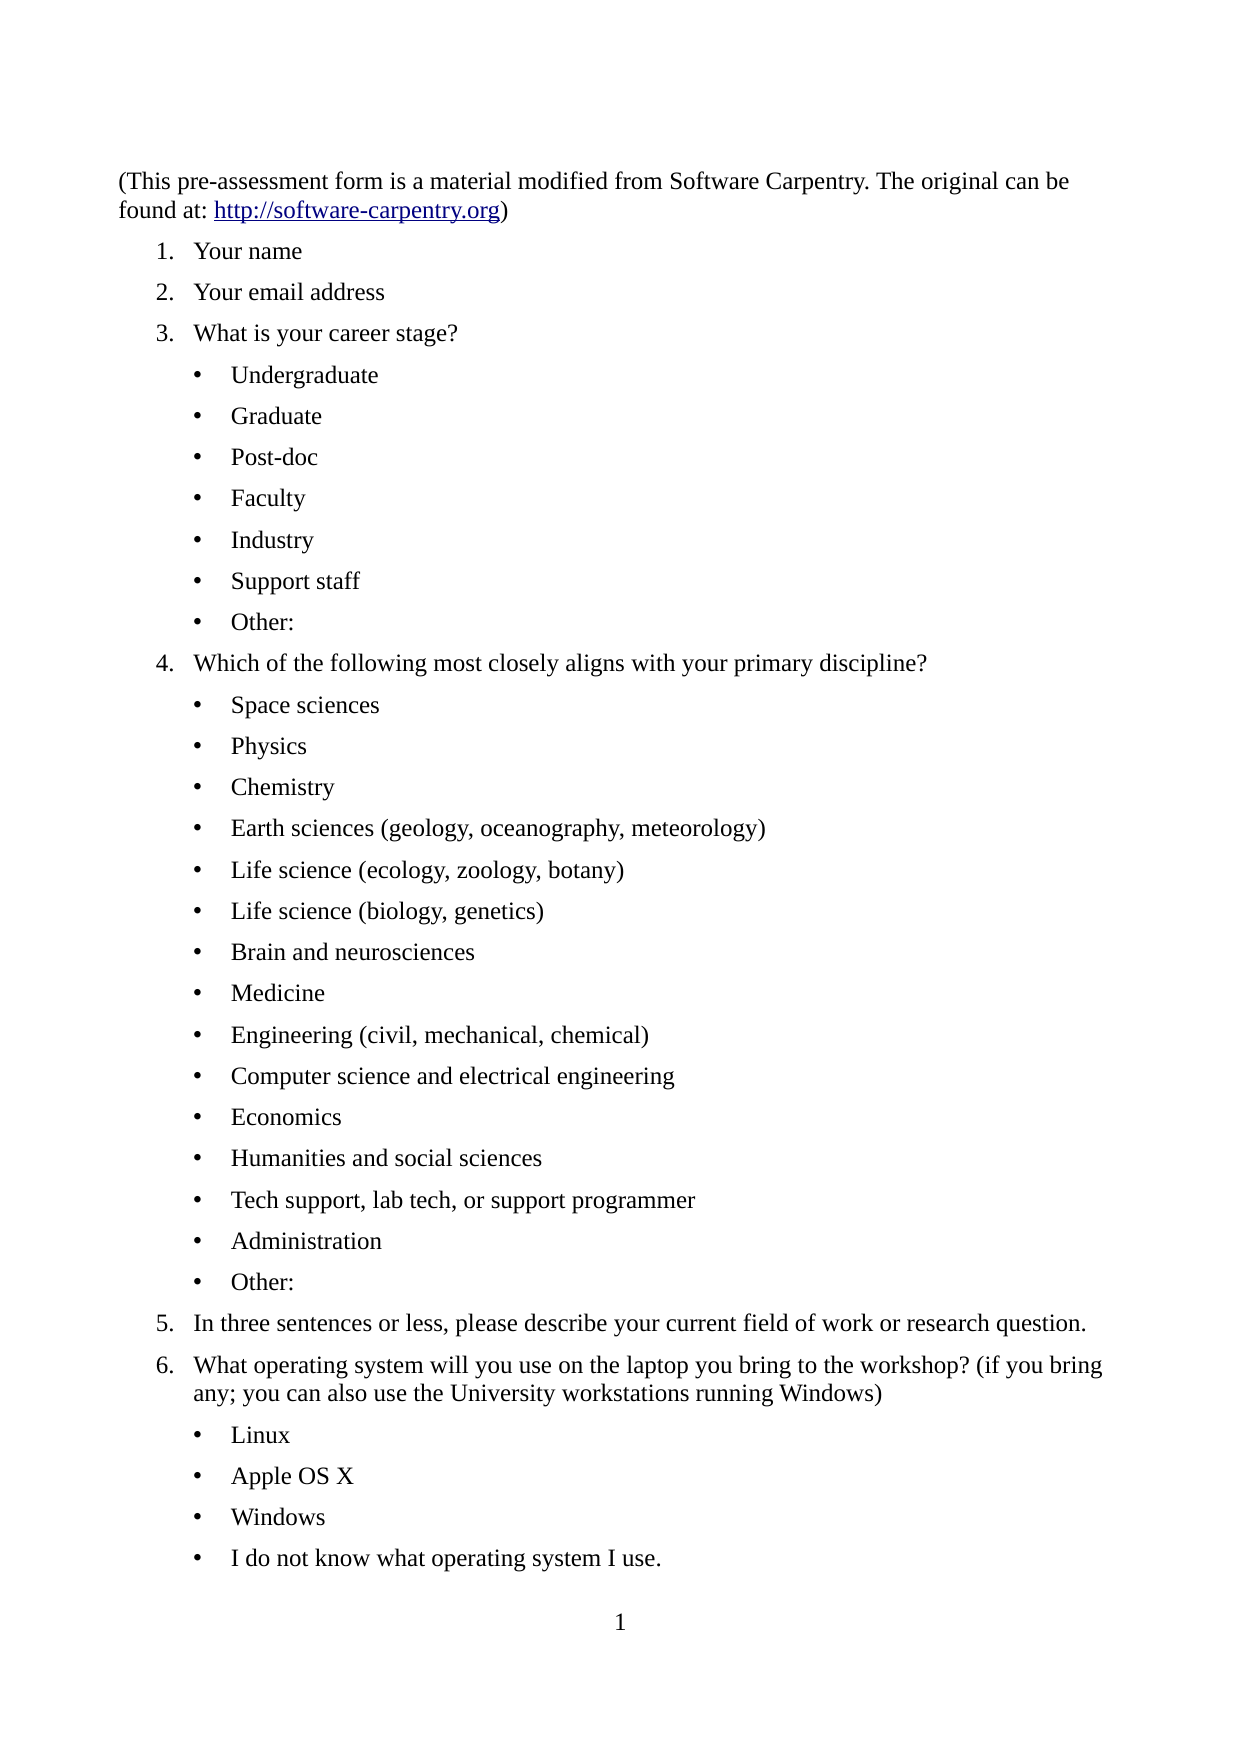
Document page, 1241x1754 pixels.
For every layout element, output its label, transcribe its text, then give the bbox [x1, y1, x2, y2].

list In three sentences or less, please describe your current field of work or research question. [156, 1308, 1122, 1337]
list Your email address [156, 277, 1122, 306]
list Space sciences [193, 690, 1122, 718]
list Apple OS X [193, 1461, 1122, 1490]
list Undergraduate [193, 360, 1122, 388]
list Other: [193, 1267, 1122, 1296]
list Engineering (civil, mechanical, chemical) [193, 1020, 1122, 1048]
text (This pre-assessment form is a material modified from Software Carpentry. The original can be found at: http://software-carpentry.org) [118, 166, 1122, 223]
list Earth sciences (geology, oceanography, meteorology) [193, 813, 1122, 842]
list Medicine [193, 978, 1122, 1007]
list What operating system will you use on the laptop you bring to the workshop? (if you bring any; you can also use the University workstations running Windows) [156, 1350, 1122, 1407]
list Life science (ecology, zoology, botany) [193, 855, 1122, 883]
list Graduate [193, 401, 1122, 430]
list Brain and neurosciences [193, 937, 1122, 966]
list Linux [193, 1420, 1122, 1448]
list Chemistry [193, 772, 1122, 801]
list Windows [193, 1502, 1122, 1531]
list Tech support, lab tech, or support programmer [193, 1185, 1122, 1213]
list I do not know what operating system I use. [193, 1543, 1122, 1572]
list Humanities and social sciences [193, 1143, 1122, 1172]
list Your name [156, 236, 1122, 265]
list Economics [193, 1102, 1122, 1131]
list Other: [193, 607, 1122, 636]
list Which of the following most closely aligns with your primary discipline? [156, 648, 1122, 677]
list Computer science and electrical engineering [193, 1061, 1122, 1090]
list Life science (biology, genetics) [193, 896, 1122, 925]
list Support staff [193, 566, 1122, 595]
list Faculty [193, 483, 1122, 512]
list Post-doc [193, 442, 1122, 471]
list What is your career stage? [156, 318, 1122, 347]
list Industry [193, 525, 1122, 553]
list Administration [193, 1226, 1122, 1255]
list Physics [193, 731, 1122, 760]
